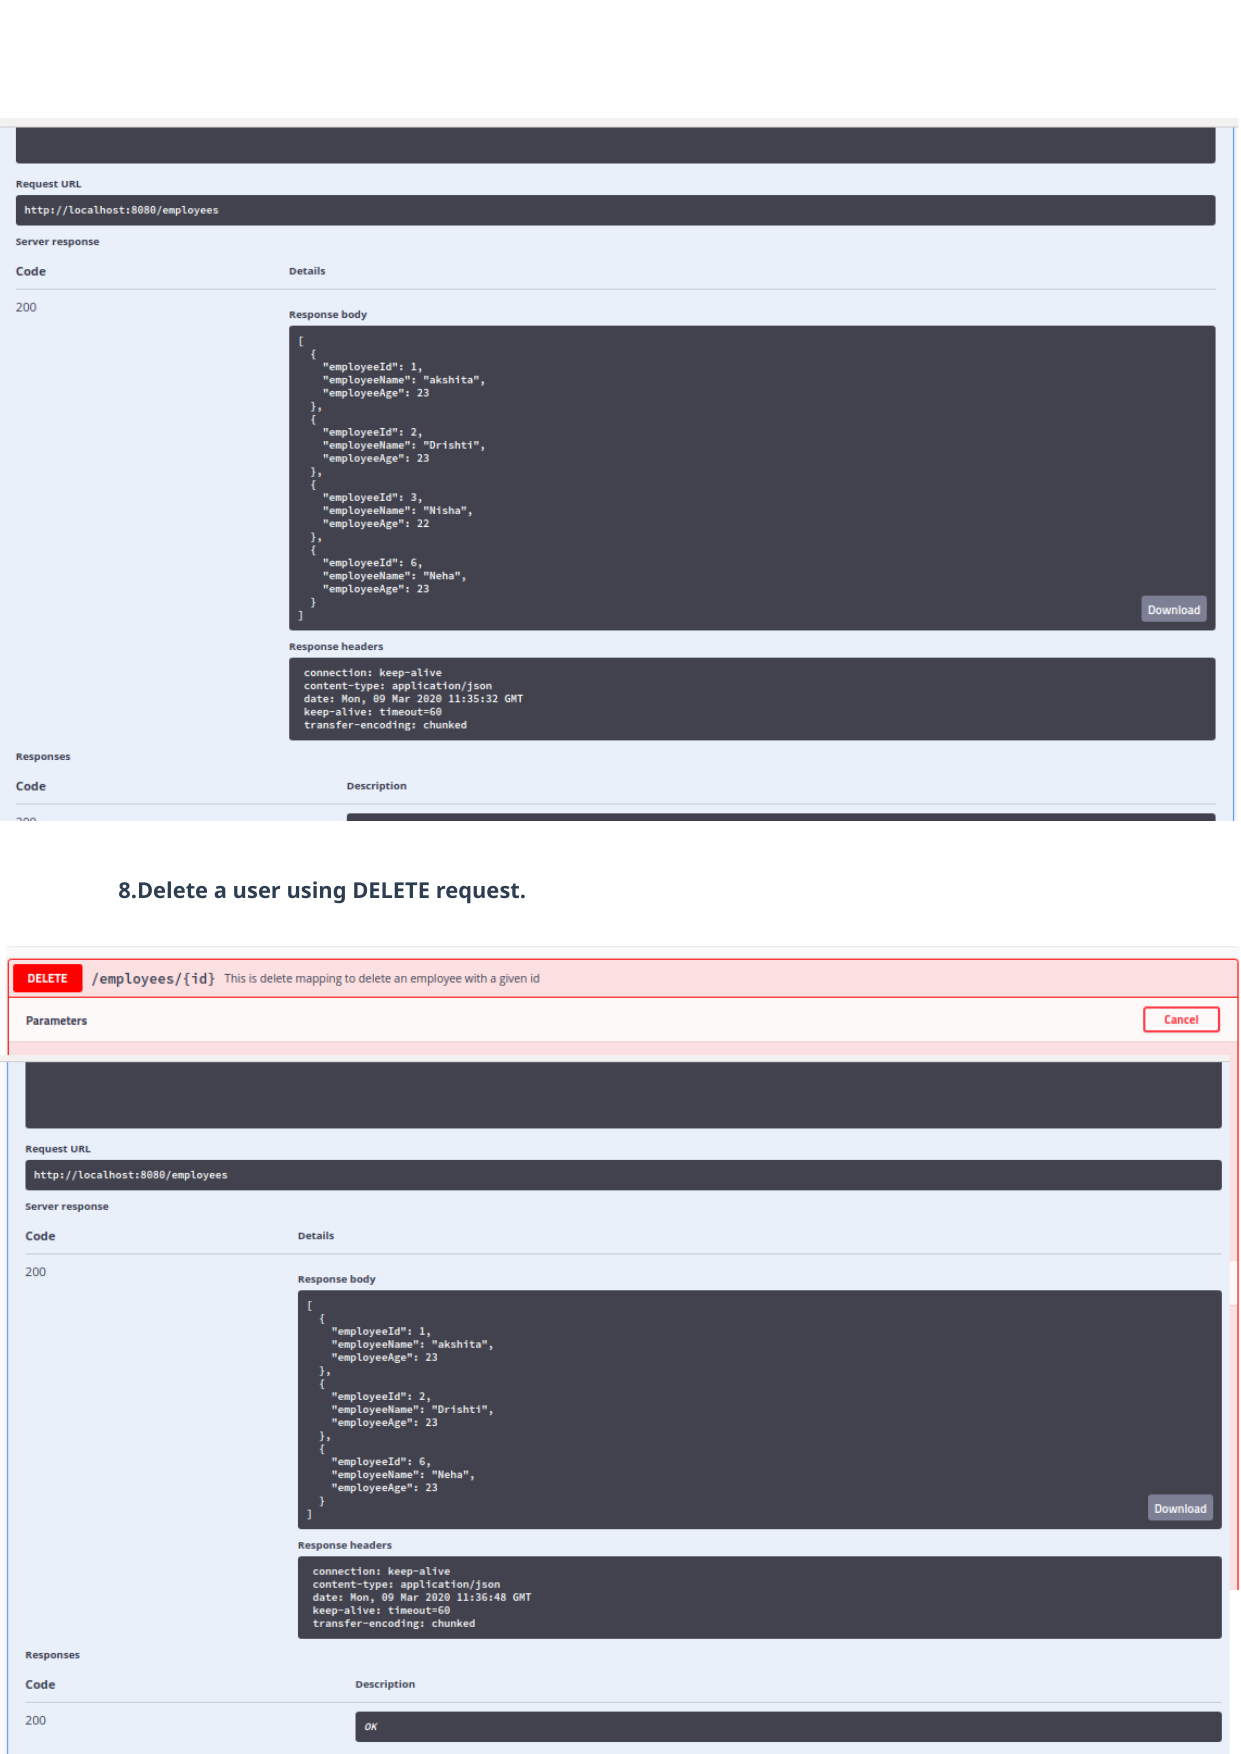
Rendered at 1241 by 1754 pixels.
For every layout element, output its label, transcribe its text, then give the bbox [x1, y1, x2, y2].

picture [0, 946, 1241, 1754]
text 8.Delete a user using DELETE request. [118, 875, 1122, 905]
picture [0, 118, 1239, 821]
